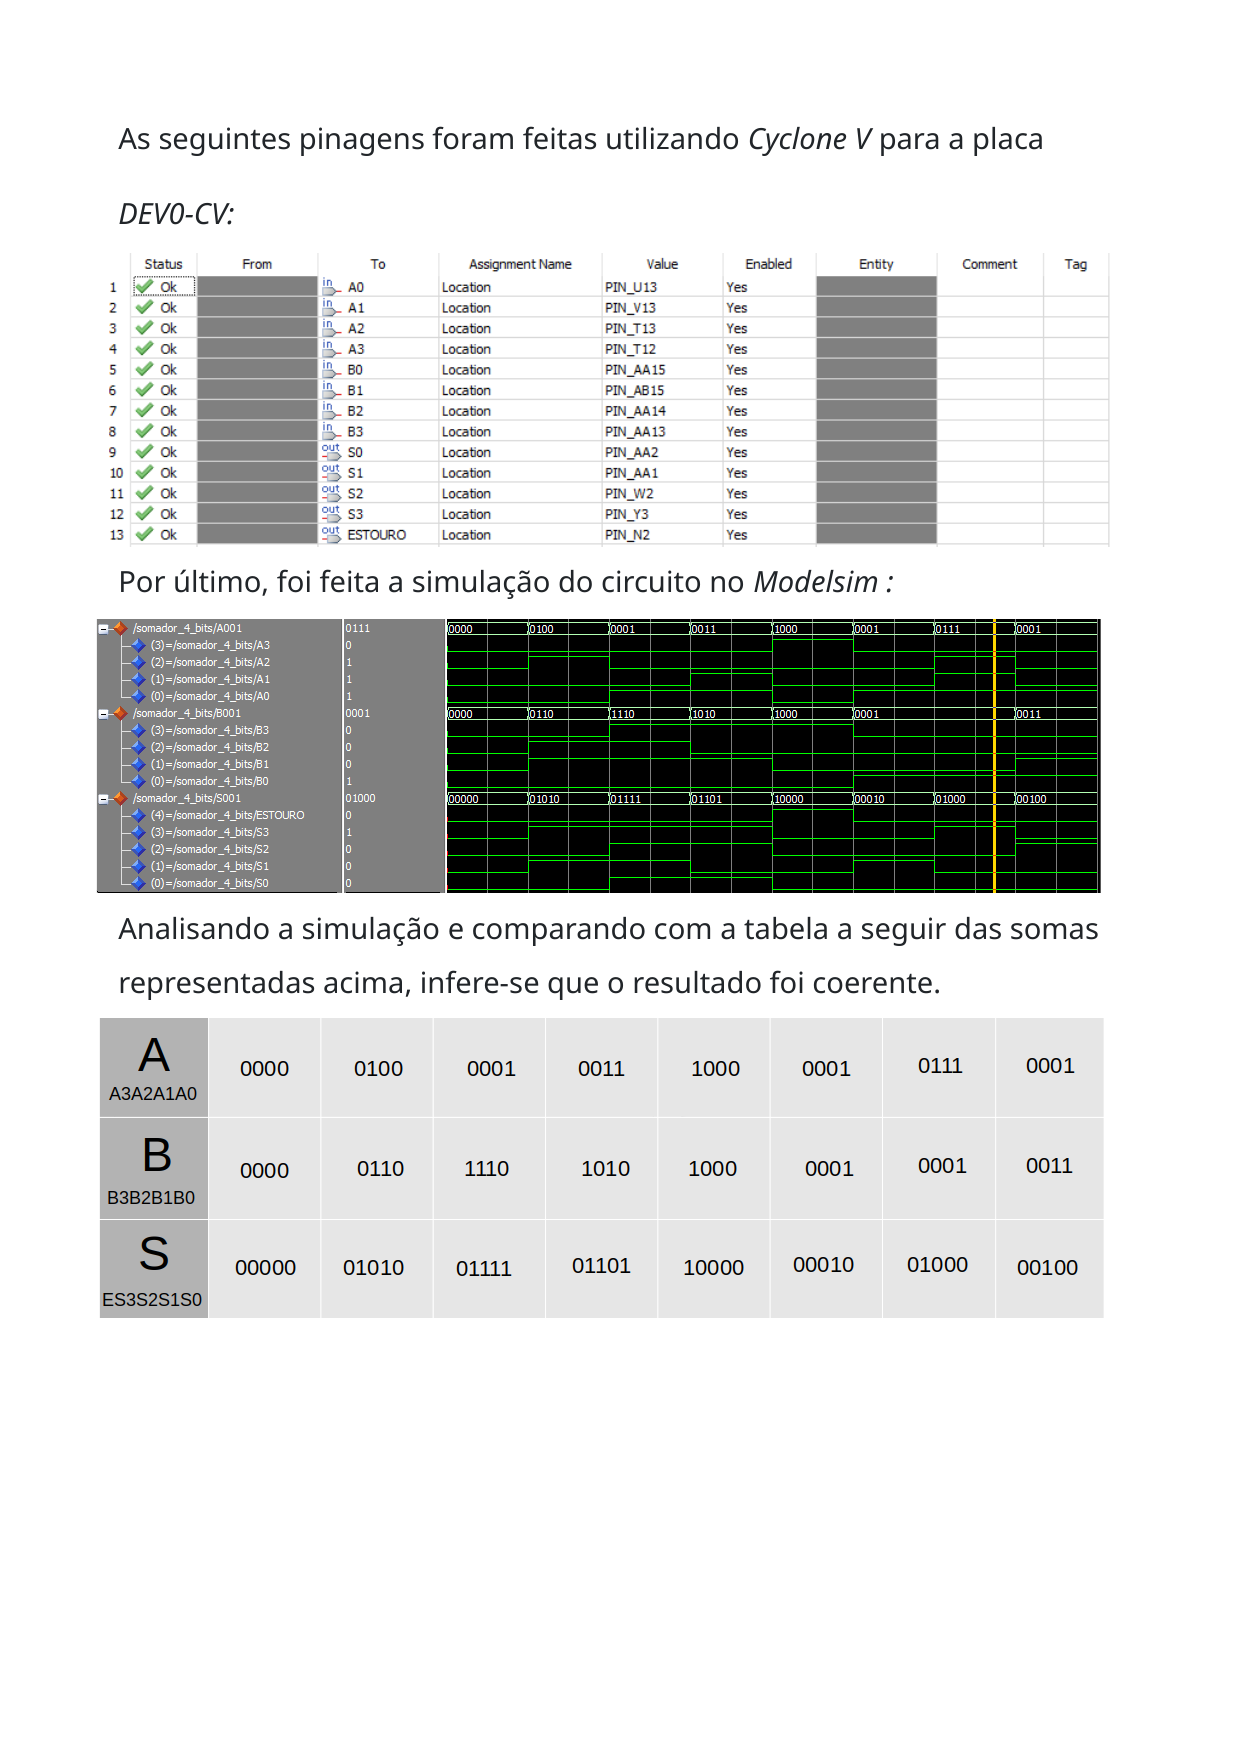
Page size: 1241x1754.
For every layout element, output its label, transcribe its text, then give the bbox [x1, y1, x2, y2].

text DEV0-CV: [118, 194, 1122, 233]
text Por último, foi feita a simulação do circuito no Modelsim : [118, 269, 1122, 601]
picture [107, 253, 1112, 547]
text As seguintes pinagens foram feitas utilizando Cyclone V para a placa [118, 118, 1122, 158]
picture [99, 1018, 1104, 1318]
picture [96, 619, 1101, 893]
text Analisando a simulação e comparando com a tabela a seguir das somas representadas acima, infere-se que o resultado foi coerente. [118, 637, 1122, 1002]
